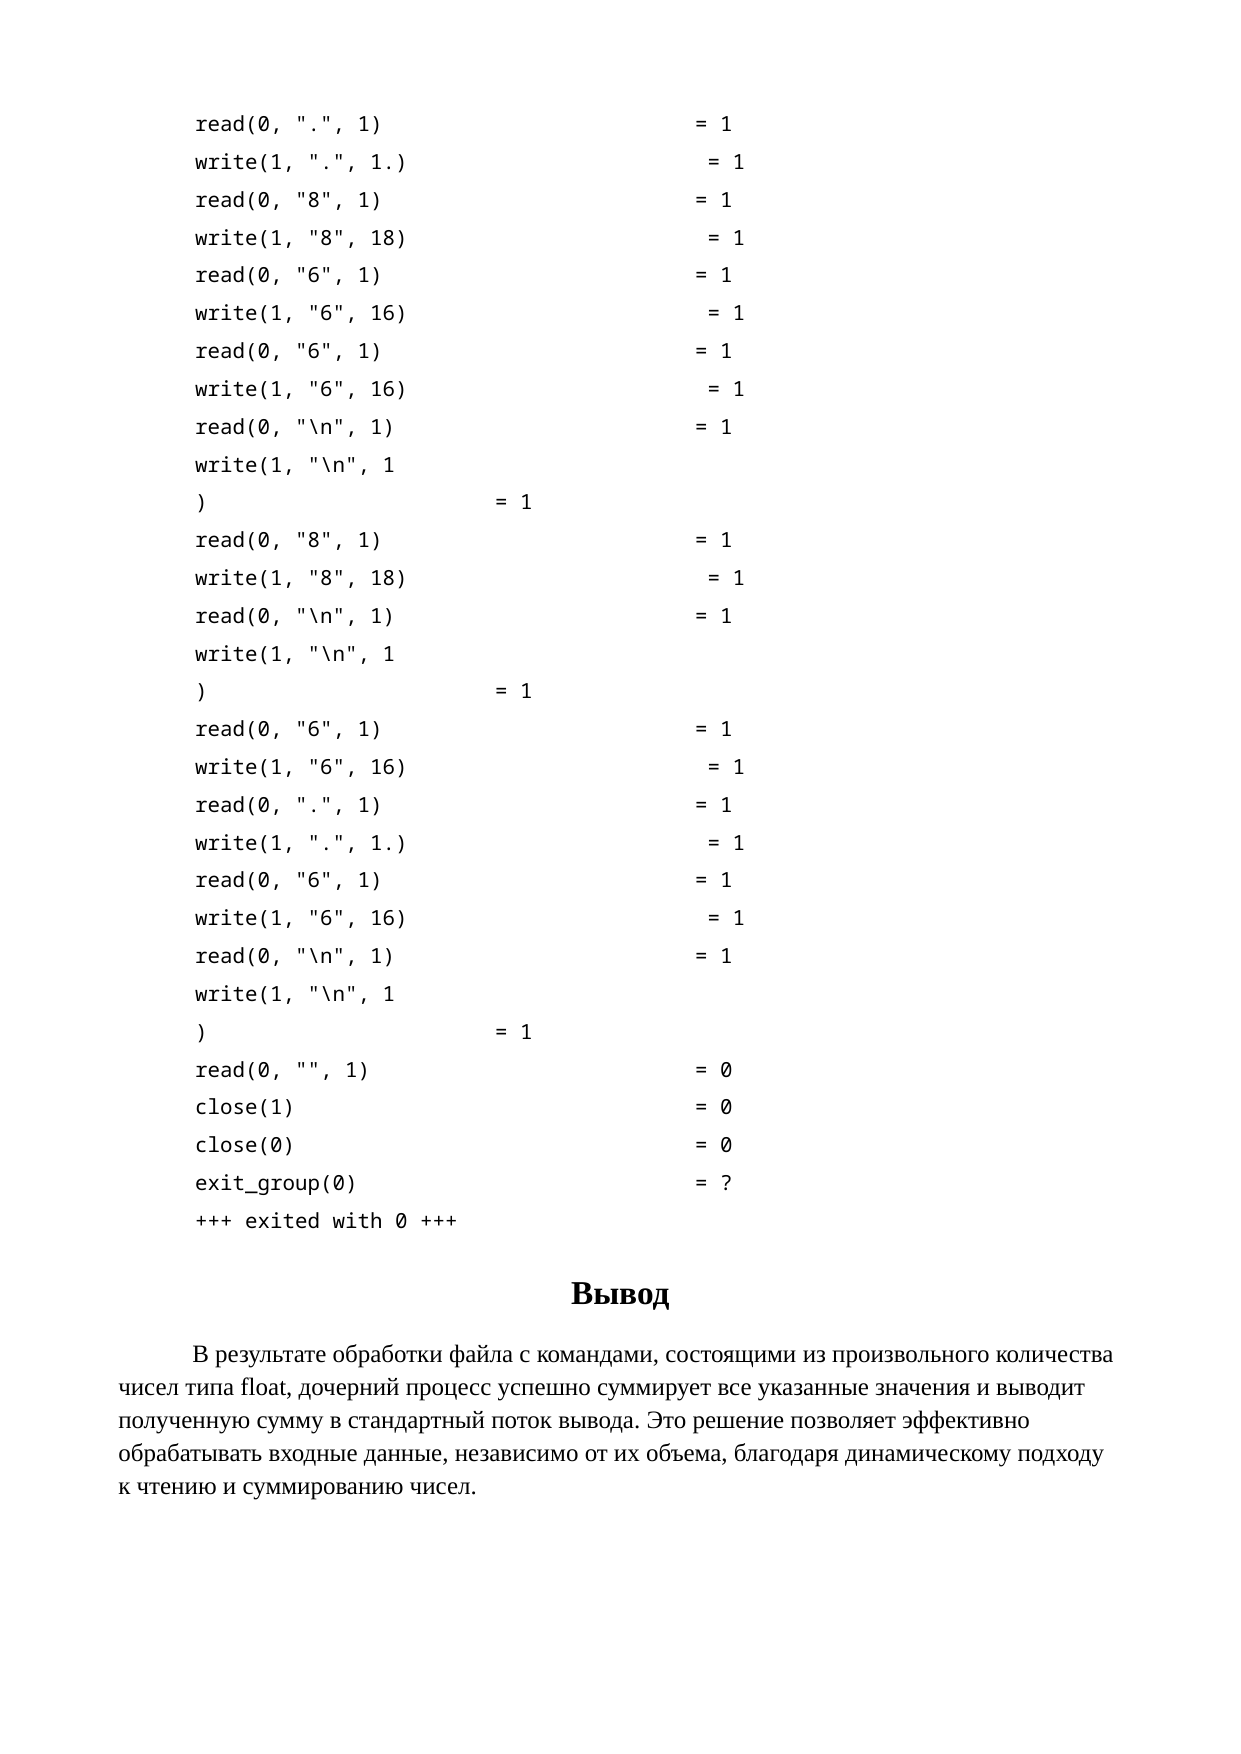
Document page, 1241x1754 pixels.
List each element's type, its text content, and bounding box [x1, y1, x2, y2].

text write(1, "8", 18) = 1 [401, 232, 1104, 248]
text write(1, "8", 18) = 1 [263, 232, 401, 248]
text read(0, "", 1) = 0 [251, 1063, 363, 1080]
text +++ exited with 0 +++ [136, 1215, 1104, 1232]
text ) = 1 [136, 496, 1104, 513]
text write(1, "6", 16) = 1 [136, 761, 1104, 778]
text ) = 1 [136, 685, 1104, 702]
text write(1, ".", 1.) = 1 [263, 837, 401, 853]
text read(0, "\n", 1) = 1 [136, 950, 1104, 967]
text write(1, "\n", 1 [136, 458, 264, 475]
text write(1, "\n", 1 [263, 647, 1104, 664]
text В результате обработки файла с командами, состоящими из произвольного количества чисел типа float, дочерний процесс успешно суммирует все указанные значения и выводит полученную сумму в стандартный поток вывода. Это решение позволяет эффективно обрабатывать входные данные, независимо от их объема, благодаря динамическому подходу к чтению и суммированию чисел. [118, 1339, 1122, 1532]
text write(1, "\n", 1 [136, 647, 264, 664]
text read(0, "\n", 1) = 1 [136, 421, 1104, 438]
text read(0, "6", 1) = 1 [136, 345, 1104, 362]
text write(1, "\n", 1 [136, 988, 1104, 1005]
text read(0, ".", 1) = 1 [136, 118, 1104, 135]
text read(0, "6", 1) = 1 [136, 874, 1104, 891]
text write(1, "6", 16) = 1 [136, 383, 1104, 400]
text read(0, "8", 1) = 1 [136, 534, 1104, 551]
text write(1, ".", 1.) = 1 [401, 837, 1104, 853]
text Вывод [136, 1273, 1104, 1312]
text read(0, "8", 1) = 1 [136, 194, 1104, 211]
text exit_group(0) = ? [136, 1177, 1104, 1194]
text write(1, ".", 1.) = 1 [136, 156, 1104, 173]
text read(0, "\n", 1) = 1 [136, 610, 1104, 627]
text write(1, "8", 18) = 1 [136, 572, 1104, 589]
text write(1, "6", 16) = 1 [136, 307, 1104, 324]
text read(0, "6", 1) = 1 [136, 723, 1104, 740]
text write(1, "\n", 1 [263, 458, 1104, 475]
text read(0, "", 1) = 0 [136, 1063, 252, 1080]
text close(0) = 0 [136, 1139, 1104, 1156]
text write(1, "6", 16) = 1 [136, 912, 1104, 929]
text read(0, "6", 1) = 1 [136, 269, 1104, 286]
text read(0, ".", 1) = 1 [136, 799, 1104, 816]
text write(1, "8", 18) = 1 [136, 232, 264, 248]
text close(1) = 0 [136, 1101, 1104, 1118]
text read(0, "", 1) = 0 [363, 1063, 1104, 1080]
text write(1, ".", 1.) = 1 [136, 837, 264, 853]
text ) = 1 [136, 1026, 1104, 1043]
